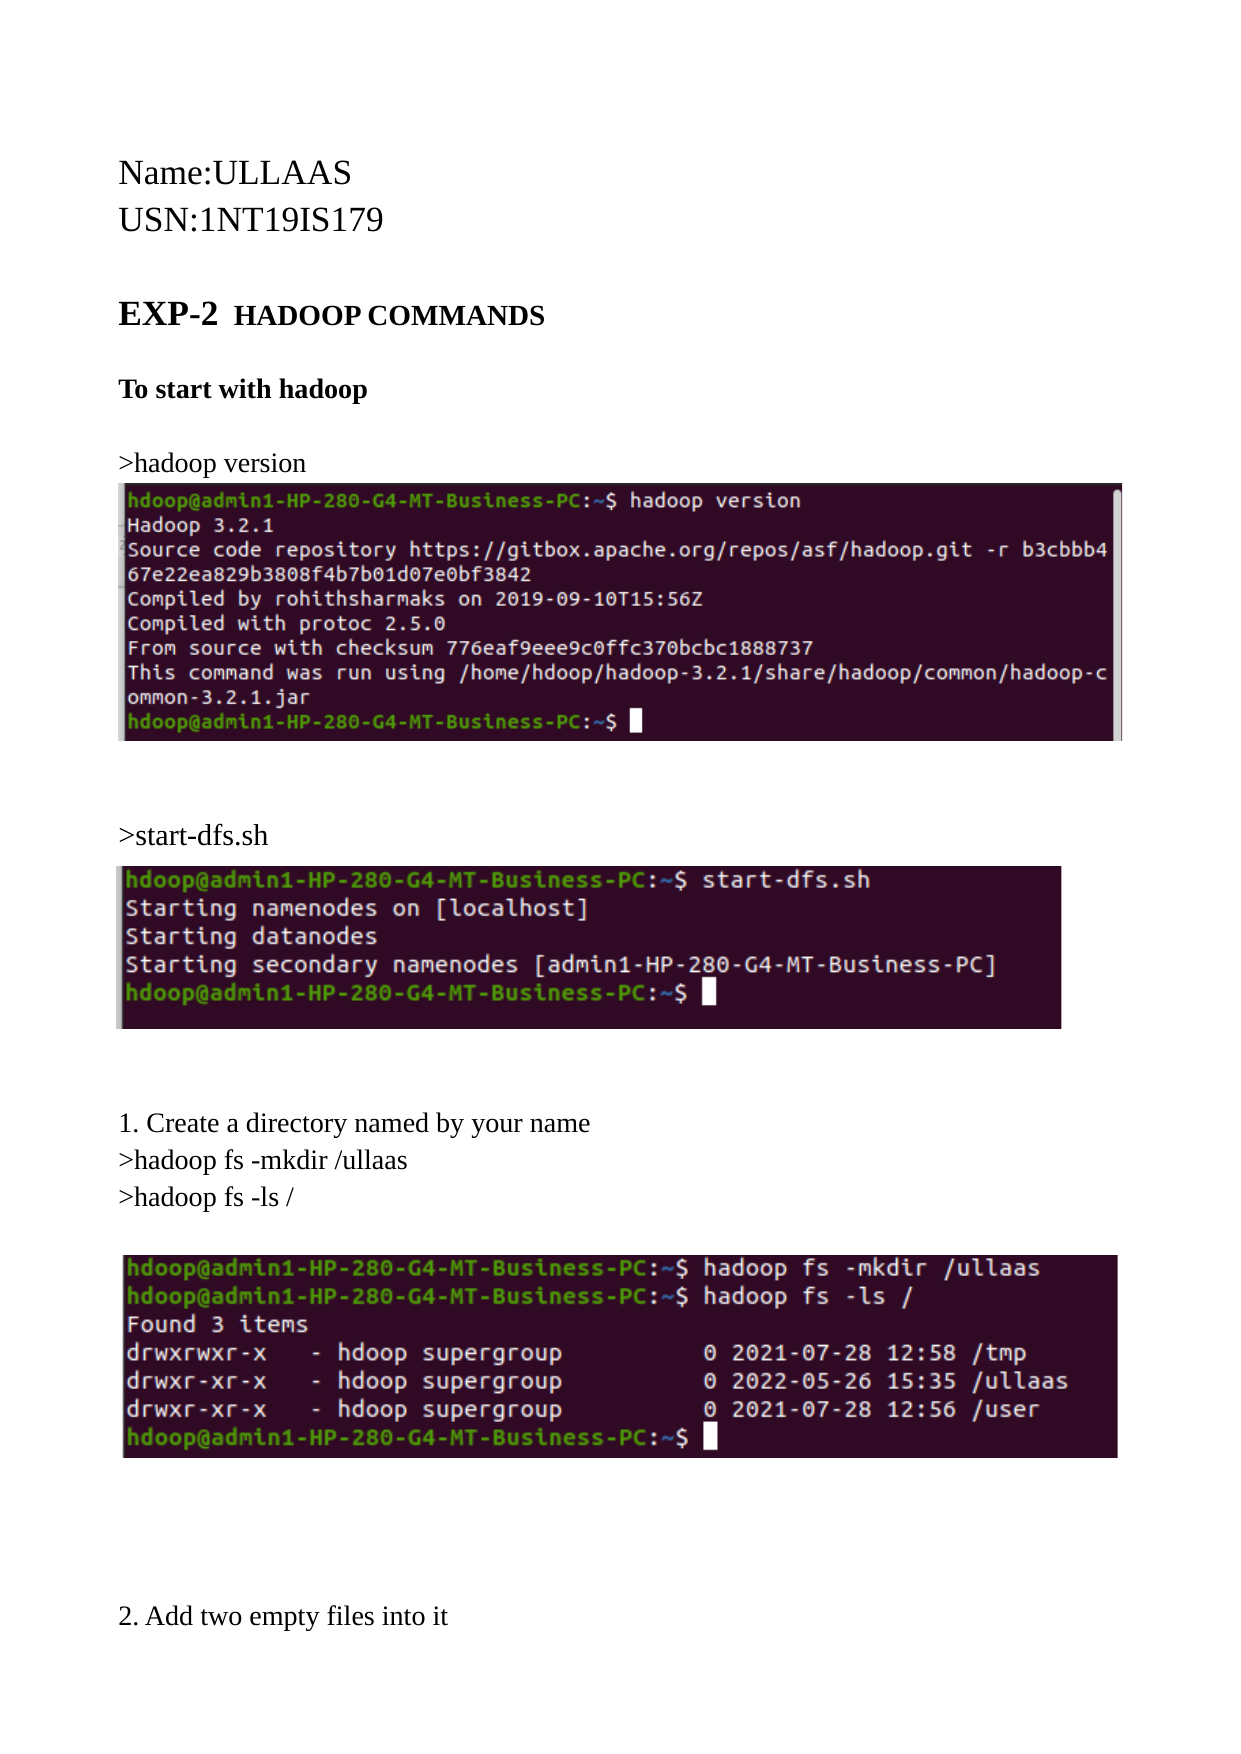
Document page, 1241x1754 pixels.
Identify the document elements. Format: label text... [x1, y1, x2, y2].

text >hadoop version [118, 446, 1122, 478]
text >start-dfs.sh [118, 817, 1122, 852]
text 1. Create a directory named by your name [118, 1106, 1122, 1138]
text 2. Add two empty files into it [118, 1598, 1122, 1631]
text >hadoop fs -ls / [118, 1181, 1122, 1213]
text Name:ULLAAS [118, 151, 1122, 192]
picture [116, 866, 1062, 1029]
text To start with hadoop [118, 372, 1122, 404]
text USN:1NT19IS179 [118, 198, 1122, 239]
picture [118, 483, 1123, 741]
text EXP-2 HADOOP COMMANDS [118, 292, 1122, 333]
picture [122, 1255, 1118, 1458]
text >hadoop fs -mkdir /ullaas [118, 1143, 1122, 1176]
